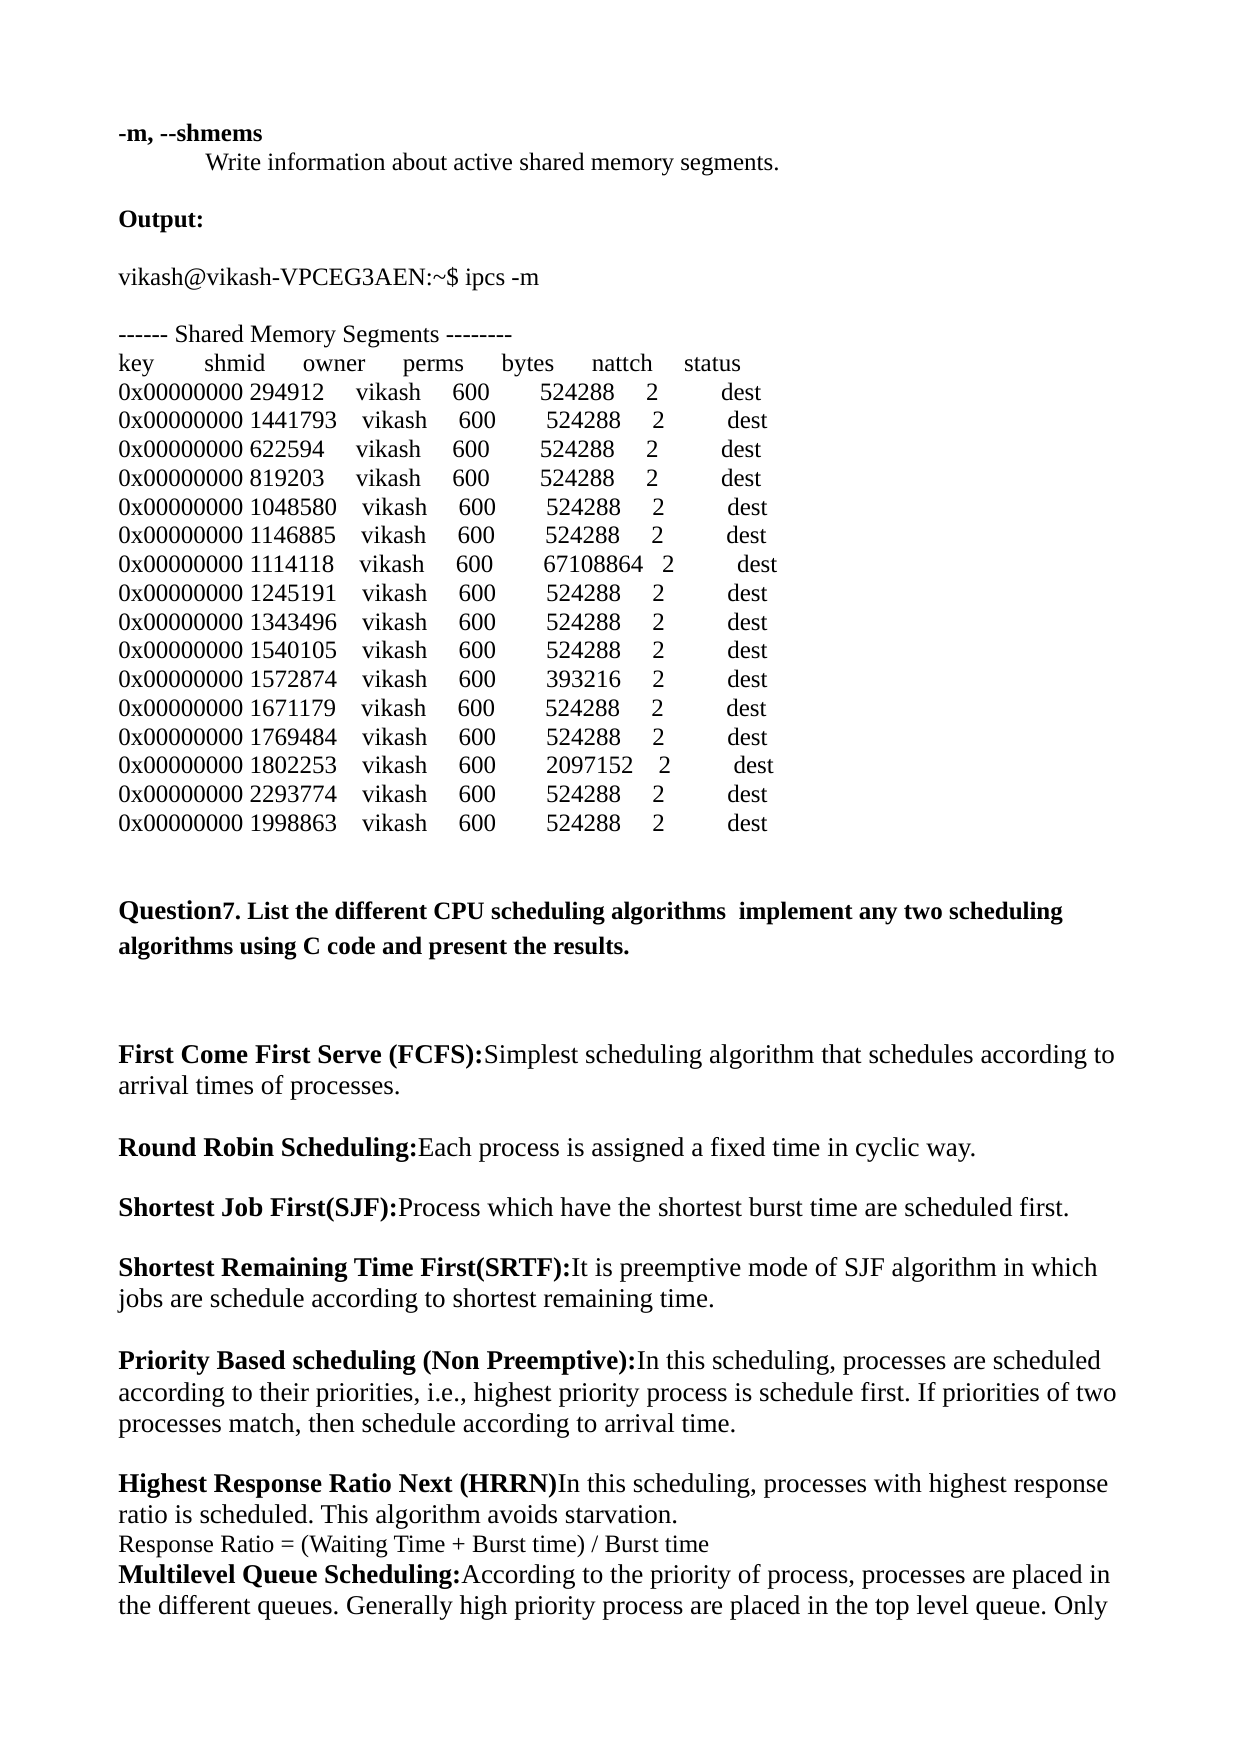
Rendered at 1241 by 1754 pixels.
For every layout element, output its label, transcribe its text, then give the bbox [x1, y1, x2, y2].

text 0x00000000 1343496 vikash 600 524288 2 dest [118, 607, 1122, 636]
text 0x00000000 1245191 vikash 600 524288 2 dest [118, 578, 1122, 607]
text 0x00000000 1998863 vikash 600 524288 2 dest [118, 808, 1122, 837]
text Shortest Remaining Time First(SRTF):It is preemptive mode of SJF algorithm in which jobs are schedule according to shortest remaining time. [118, 1251, 1122, 1313]
text 0x00000000 1572874 vikash 600 393216 2 dest [118, 664, 1122, 693]
text 0x00000000 1146885 vikash 600 524288 2 dest [118, 521, 1122, 549]
text Highest Response Ratio Next (HRRN)In this scheduling, processes with highest response ratio is scheduled. This algorithm avoids starvation. [118, 1467, 1122, 1529]
text Write information about active shared memory segments. [118, 147, 1122, 176]
text 0x00000000 294912 vikash 600 524288 2 dest [118, 377, 1122, 406]
text Response Ratio = (Waiting Time + Burst time) / Burst time [118, 1529, 1122, 1558]
text key shmid owner perms bytes nattch status [118, 348, 1122, 377]
text Question7. List the different CPU scheduling algorithms implement any two scheduling algorithms using C code and present the results. [118, 894, 1122, 960]
text 0x00000000 622594 vikash 600 524288 2 dest [118, 434, 1122, 463]
text 0x00000000 1048580 vikash 600 524288 2 dest [118, 492, 1122, 521]
text 0x00000000 1769484 vikash 600 524288 2 dest [118, 722, 1122, 751]
text Multilevel Queue Scheduling:According to the priority of process, processes are placed in the different queues. Generally high priority process are placed in the top level queue. Only [118, 1558, 1122, 1620]
text Shortest Job First(SJF):Process which have the shortest burst time are scheduled first. [118, 1191, 1122, 1222]
text First Come First Serve (FCFS):Simplest scheduling algorithm that schedules according to arrival times of processes. [118, 1038, 1122, 1100]
text 0x00000000 1441793 vikash 600 524288 2 dest [118, 406, 1122, 434]
text 0x00000000 1802253 vikash 600 2097152 2 dest [118, 751, 1122, 779]
text ------ Shared Memory Segments -------- [118, 319, 1122, 348]
text vikash@vikash-VPCEG3AEN:~$ ipcs -m [118, 262, 1122, 291]
text 0x00000000 1114118 vikash 600 67108864 2 dest [118, 549, 1122, 578]
text -m, --shmems [118, 118, 1122, 147]
text 0x00000000 1540105 vikash 600 524288 2 dest [118, 636, 1122, 664]
text 0x00000000 819203 vikash 600 524288 2 dest [118, 463, 1122, 492]
text 0x00000000 2293774 vikash 600 524288 2 dest [118, 779, 1122, 808]
text Round Robin Scheduling:Each process is assigned a fixed time in cyclic way. [118, 1131, 1122, 1162]
text Output: [118, 204, 1122, 233]
text Priority Based scheduling (Non Preemptive):In this scheduling, processes are scheduled according to their priorities, i.e., highest priority process is schedule first. If priorities of two processes match, then schedule according to arrival time. [118, 1344, 1122, 1438]
text 0x00000000 1671179 vikash 600 524288 2 dest [118, 693, 1122, 722]
